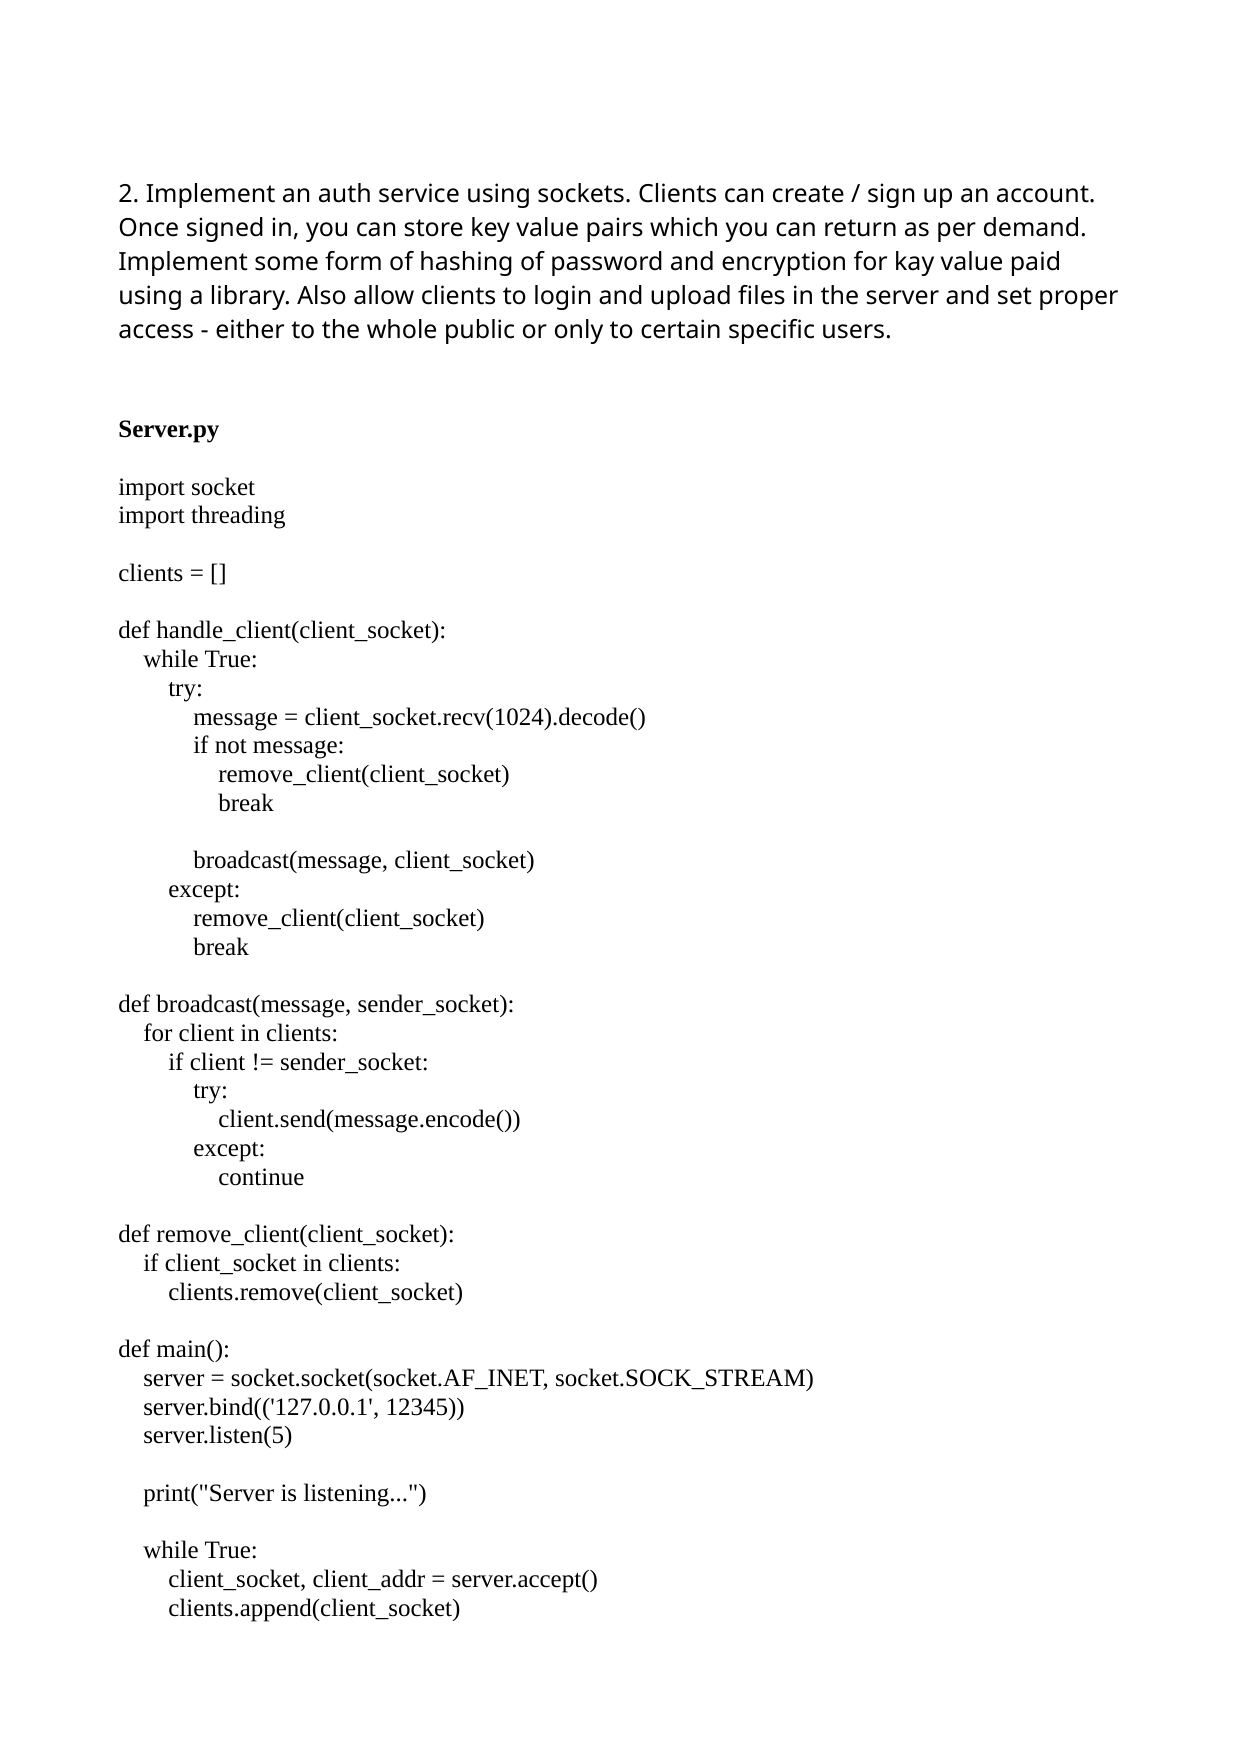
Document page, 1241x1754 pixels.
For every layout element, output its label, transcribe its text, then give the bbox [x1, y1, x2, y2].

text while True: [118, 1535, 1122, 1564]
text def broadcast(message, sender_socket): [118, 989, 1122, 1018]
text while True: [118, 644, 1122, 673]
text clients = [] [118, 558, 1122, 587]
text def remove_client(client_socket): [118, 1219, 1122, 1248]
text import socket [118, 472, 1122, 500]
text client.send(message.encode()) [118, 1104, 1122, 1133]
text client_socket, client_addr = server.accept() [118, 1564, 1122, 1593]
text try: [118, 1075, 1122, 1104]
text if not message: [118, 730, 1122, 759]
text if client_socket in clients: [118, 1248, 1122, 1277]
text server.listen(5) [118, 1420, 1122, 1449]
text message = client_socket.recv(1024).decode() [118, 702, 1122, 730]
text except: [118, 874, 1122, 903]
text server.bind(('127.0.0.1', 12345)) [118, 1392, 1122, 1420]
text remove_client(client_socket) [118, 903, 1122, 932]
text print("Server is listening...") [118, 1478, 1122, 1507]
text continue [118, 1162, 1122, 1190]
text 2. Implement an auth service using sockets. Clients can create / sign up an account. Once signed in, you can store key value pairs which you can return as per demand. Implement some form of hashing of password and encryption for kay value paid using a library. Also allow clients to login and upload files in the server and set proper access - either to the whole public or only to certain specific users. [118, 176, 1122, 346]
text clients.append(client_socket) [118, 1593, 1122, 1622]
text for client in clients: [118, 1018, 1122, 1047]
text def main(): [118, 1334, 1122, 1363]
text def handle_client(client_socket): [118, 615, 1122, 644]
text break [118, 932, 1122, 960]
text broadcast(message, client_socket) [118, 845, 1122, 874]
text Server.py [118, 414, 1122, 443]
text try: [118, 673, 1122, 702]
text if client != sender_socket: [118, 1047, 1122, 1075]
text server = socket.socket(socket.AF_INET, socket.SOCK_STREAM) [118, 1363, 1122, 1392]
text import threading [118, 500, 1122, 529]
text clients.remove(client_socket) [118, 1277, 1122, 1305]
text except: [118, 1133, 1122, 1162]
text break [118, 788, 1122, 817]
text remove_client(client_socket) [118, 759, 1122, 788]
